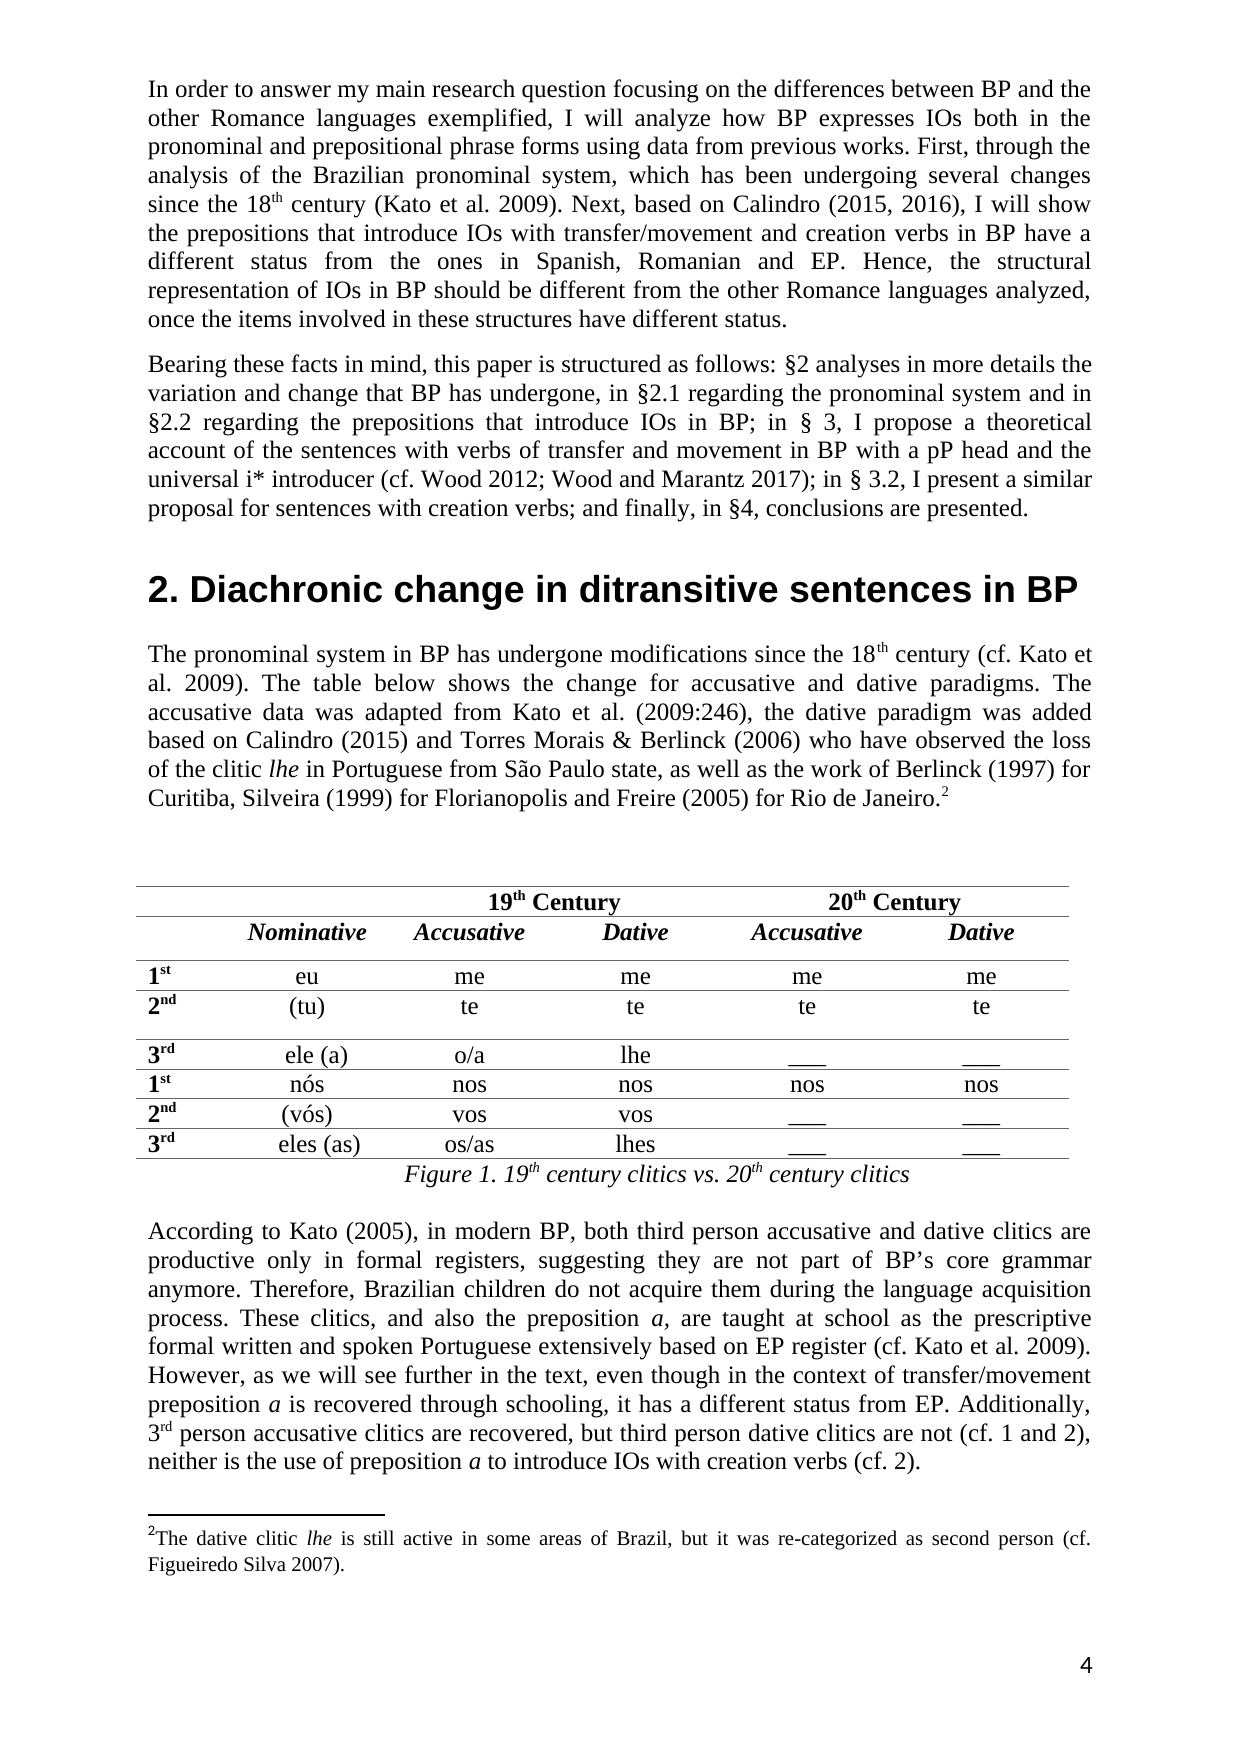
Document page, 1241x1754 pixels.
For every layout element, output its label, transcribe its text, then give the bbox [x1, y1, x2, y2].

table_cell eles (as) [226, 1129, 388, 1158]
table_cell Dative [894, 917, 1069, 960]
table_header 20th Century [720, 887, 1069, 916]
table_cell Accusative [720, 917, 894, 960]
table_cell te [388, 991, 551, 1039]
table_header [226, 887, 388, 916]
table_cell 2nd [136, 991, 226, 1039]
text Bearing these facts in mind, this paper is structured as follows: §2 analyses in more details the variation and change that BP has undergone, in §2.1 regarding the pronominal system and in §2.2 regarding the prepositions that introduce IOs in BP; in § 3, I propose a theoretical account of the sentences with verbs of transfer and movement in BP with a pP head and the universal i* introducer (cf. Wood 2012; Wood and Marantz 2017); in § 3.2, I present a similar proposal for sentences with creation verbs; and finally, in §4, conclusions are presented. [148, 349, 1092, 522]
table_cell me [720, 961, 894, 990]
table_header [136, 887, 226, 916]
table_cell Accusative [388, 917, 551, 960]
table_cell 3rd [136, 1040, 226, 1068]
table_cell os/as [388, 1129, 551, 1158]
table_cell eu [226, 961, 388, 990]
table_cell ___ [720, 1099, 894, 1128]
text 2. Diachronic change in ditransitive sentences in BP [148, 567, 1092, 610]
text According to Kato (2005), in modern BP, both third person accusative and dative clitics are productive only in formal registers, suggesting they are not part of BP’s core grammar anymore. Therefore, Brazilian children do not acquire them during the language acquisition process. These clitics, and also the preposition a, are taught at school as the prescriptive formal written and spoken Portuguese extensively based on EP register (cf. Kato et al. 2009). However, as we will see further in the text, even though in the context of transfer/movement preposition a is recovered through schooling, it has a different status from EP. Additionally, 3rd person accusative clitics are recovered, but third person dative clitics are not (cf. 1 and 2), neither is the use of preposition a to introduce IOs with creation verbs (cf. 2). [148, 1216, 1092, 1475]
table_cell 1st [136, 1070, 226, 1098]
text Figure 1. 19th century clitics vs. 20th century clitics [148, 1159, 1092, 1188]
table_cell nos [388, 1070, 551, 1098]
table_cell ele (a) [226, 1040, 388, 1068]
table_cell vos [388, 1099, 551, 1128]
table_cell ___ [720, 1040, 894, 1068]
table_cell Dative [551, 917, 720, 960]
table_header 19th Century [388, 887, 720, 916]
table_cell 3rd [136, 1129, 226, 1158]
text The pronominal system in BP has undergone modifications since the 18th century (cf. Kato et al. 2009). The table below shows the change for accusative and dative paradigms. The accusative data was adapted from Kato et al. (2009:246), the dative paradigm was added based on Calindro (2015) and Torres Morais & Berlinck (2006) who have observed the loss of the clitic lhe in Portuguese from São Paulo state, as well as the work of Berlinck (1997) for Curitiba, Silveira (1999) for Florianopolis and Freire (2005) for Rio de Janeiro. [148, 639, 1092, 812]
table_cell me [551, 961, 720, 990]
table_cell nós [226, 1070, 388, 1098]
table_cell vos [551, 1099, 720, 1128]
table_cell te [894, 991, 1069, 1039]
table_cell Nominative [226, 917, 388, 960]
table_cell ___ [894, 1040, 1069, 1068]
table_cell nos [551, 1070, 720, 1098]
text In order to answer my main research question focusing on the differences between BP and the other Romance languages exemplified, I will analyze how BP expresses IOs both in the pronominal and prepositional phrase forms using data from previous works. First, through the analysis of the Brazilian pronominal system, which has been undergoing several changes since the 18th century (Kato et al. 2009). Next, based on Calindro (2015, 2016), I will show the prepositions that introduce IOs with transfer/movement and creation verbs in BP have a different status from the ones in Spanish, Romanian and EP. Hence, the structural representation of IOs in BP should be different from the other Romance languages analyzed, once the items involved in these structures have different status. [148, 74, 1092, 333]
table_cell o/a [388, 1040, 551, 1068]
text The dative clitic lhe is still active in some areas of Brazil, but it was re-categorized as second person (cf. Figueiredo Silva 2007). [148, 1521, 1092, 1576]
table_cell (vós) [226, 1099, 388, 1128]
table_cell me [894, 961, 1069, 990]
table_cell te [551, 991, 720, 1039]
table_cell lhe [551, 1040, 720, 1068]
table_cell 2nd [136, 1099, 226, 1128]
table_cell me [388, 961, 551, 990]
table_cell ___ [894, 1129, 1069, 1158]
table_cell [136, 917, 226, 960]
table_cell te [720, 991, 894, 1039]
table_cell (tu) [226, 991, 388, 1039]
table_cell 1st [136, 961, 226, 990]
table_cell nos [894, 1070, 1069, 1098]
table_cell ___ [894, 1099, 1069, 1128]
table_cell nos [720, 1070, 894, 1098]
table_cell ___ [720, 1129, 894, 1158]
table_cell lhes [551, 1129, 720, 1158]
